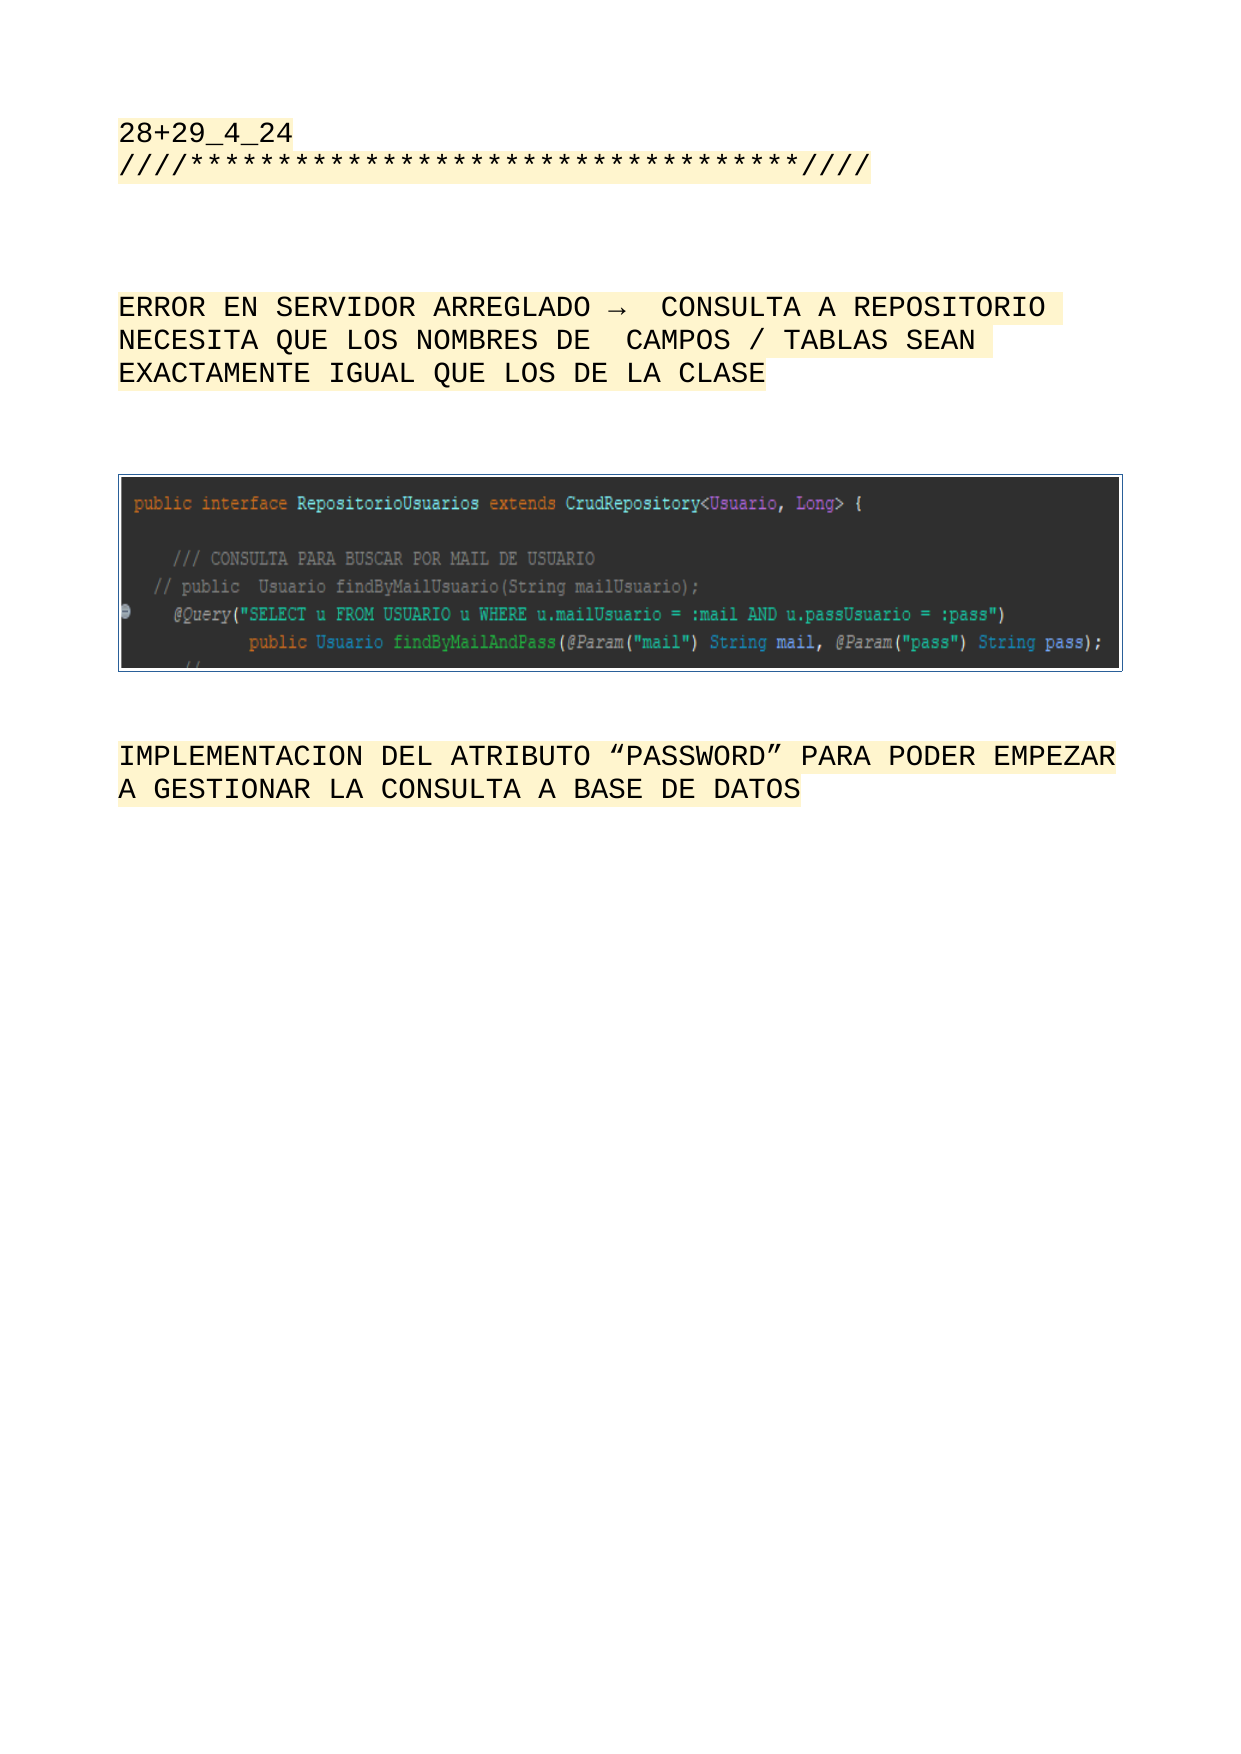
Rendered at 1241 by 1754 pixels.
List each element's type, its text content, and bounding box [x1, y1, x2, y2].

text 28+29_4_24 ////***********************************//// [293, 118, 1122, 184]
picture [121, 477, 1119, 668]
text IMPLEMENTACION DEL ATRIBUTO “PASSWORD” PARA PODER EMPEZAR A GESTIONAR LA CONSULTA A BASE DE DATOS [801, 741, 1122, 807]
text ERROR EN SERVIDOR ARREGLADO → CONSULTA A REPOSITORIO NECESITA QUE LOS NOMBRES DE CAMPOS / TABLAS SEAN EXACTAMENTE IGUAL QUE LOS DE LA CLASE [766, 292, 1122, 391]
